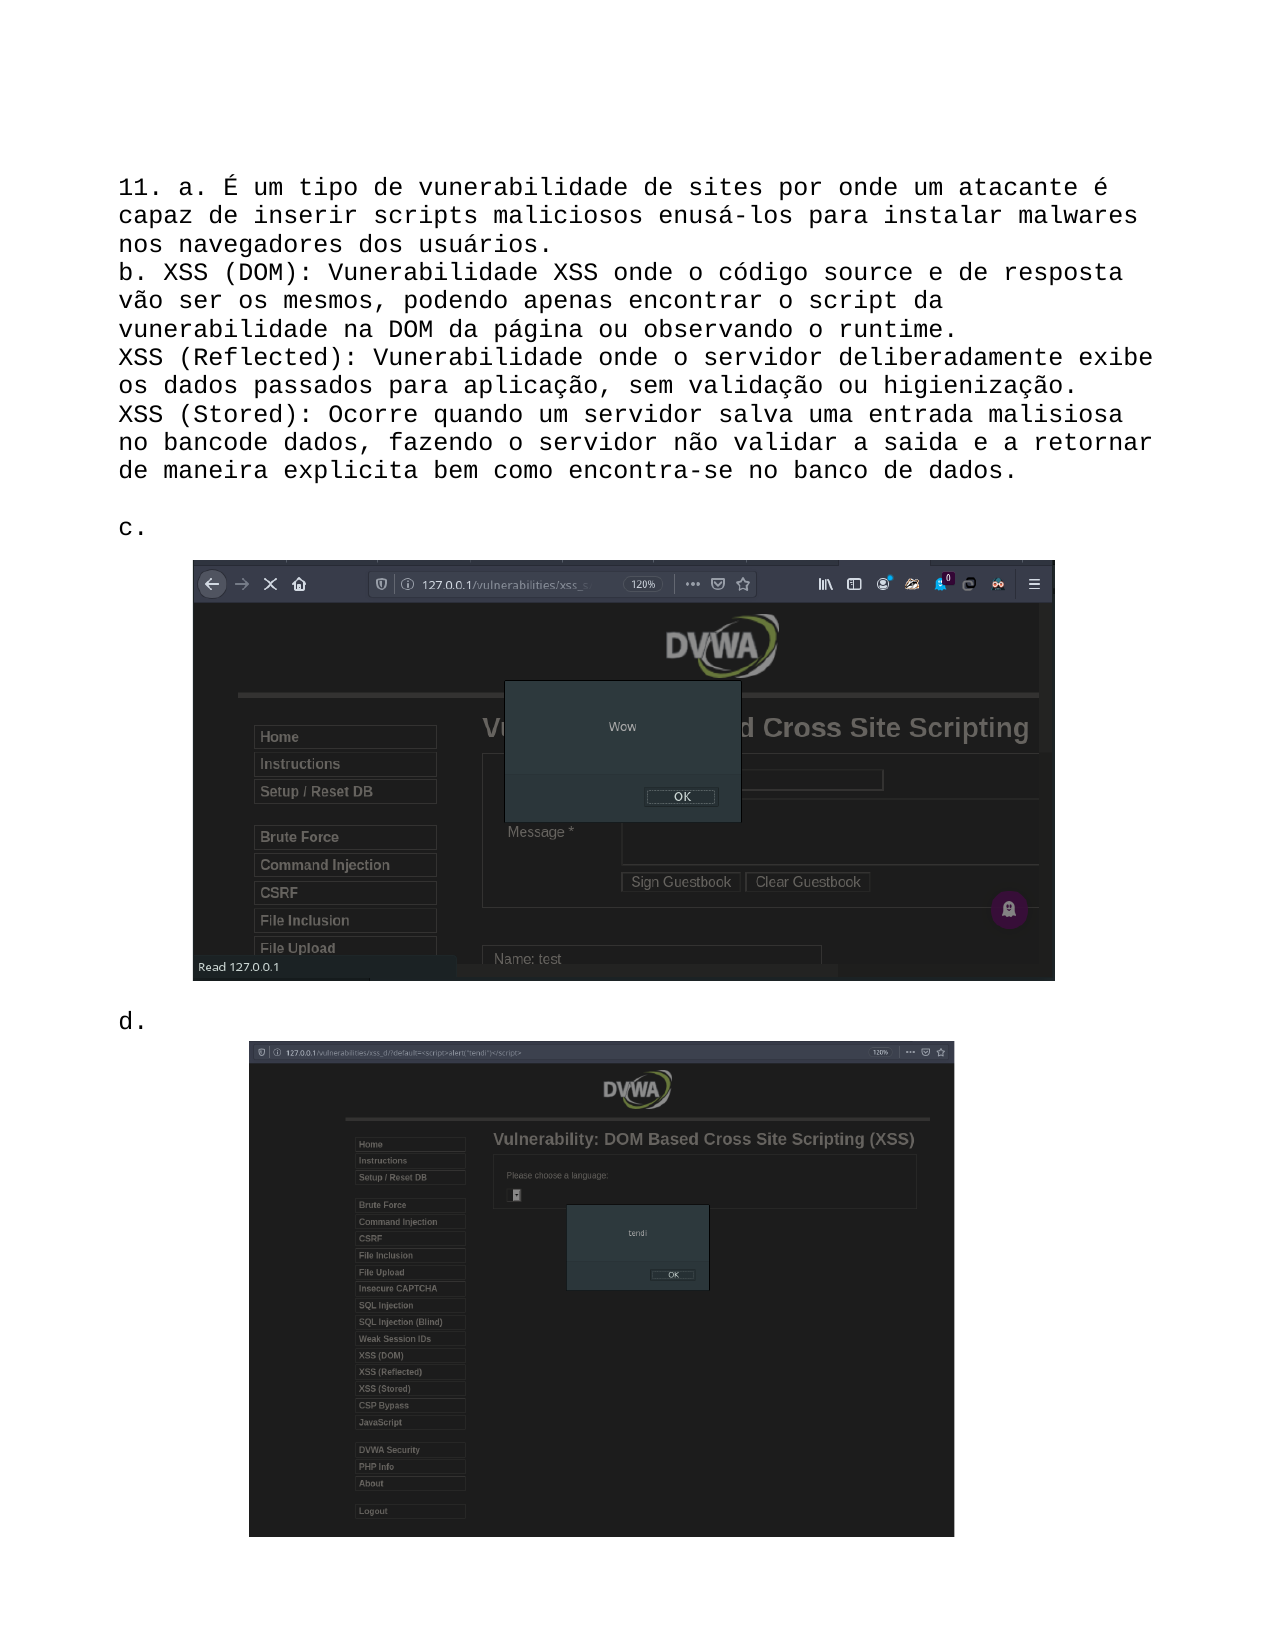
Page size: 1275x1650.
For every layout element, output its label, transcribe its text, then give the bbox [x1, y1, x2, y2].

text d. [118, 1008, 1157, 1037]
picture [249, 1041, 955, 1537]
text c. [118, 515, 1157, 543]
text 11. a. É um tipo de vunerabilidade de sites por onde um atacante é capaz de inserir scripts maliciosos enusá-los para instalar malwares nos navegadores dos usuários. [118, 175, 1157, 260]
text b. XSS (DOM): Vunerabilidade XSS onde o código source e de resposta vão ser os mesmos, podendo apenas encontrar o script da vunerabilidade na DOM da página ou observando o runtime. [118, 260, 1157, 345]
text XSS (Stored): Ocorre quando um servidor salva uma entrada malisiosa no bancode dados, fazendo o servidor não validar a saida e a retornar de maneira explicita bem como encontra-se no banco de dados. [118, 401, 1157, 486]
text XSS (Reflected): Vunerabilidade onde o servidor deliberadamente exibe os dados passados para aplicação, sem validação ou higienização. [118, 345, 1157, 401]
